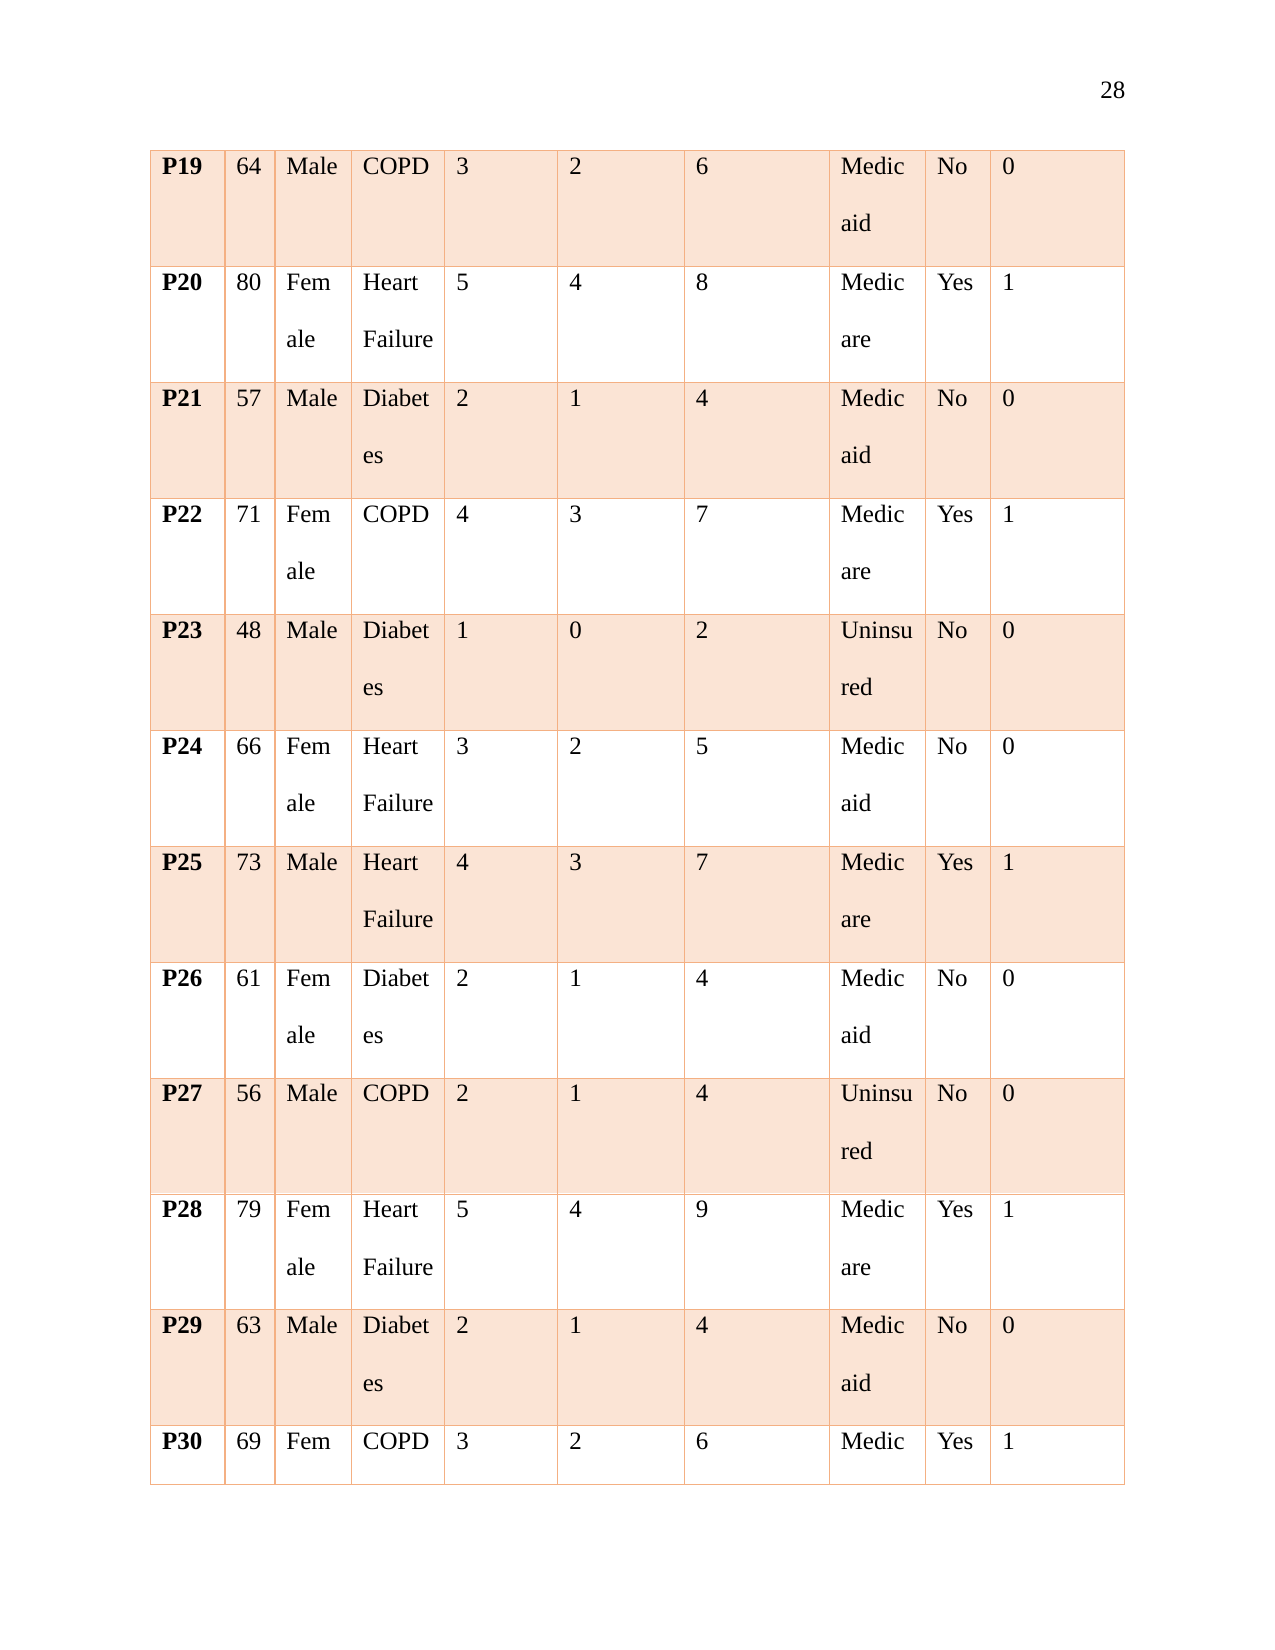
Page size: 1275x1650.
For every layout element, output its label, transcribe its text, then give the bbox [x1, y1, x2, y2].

table_cell No [926, 963, 990, 1077]
table_cell Medicare [830, 1195, 925, 1309]
table_cell 1 [991, 267, 1124, 382]
table_cell COPD [352, 1426, 444, 1484]
table_cell 0 [991, 963, 1124, 1077]
table_cell Female [276, 267, 351, 382]
table_cell 2 [558, 151, 684, 266]
table_cell P20 [151, 267, 224, 382]
table_cell Male [276, 1310, 351, 1425]
table_cell 80 [226, 267, 274, 382]
table_cell 71 [226, 499, 274, 614]
table_cell Medic [830, 1426, 925, 1484]
table_cell Male [276, 1079, 351, 1193]
table_cell P21 [151, 383, 224, 498]
table_cell 2 [445, 1079, 557, 1193]
table_cell 7 [685, 847, 829, 962]
table_cell No [926, 1079, 990, 1193]
table_cell 1 [445, 615, 557, 730]
table_cell 1 [558, 963, 684, 1077]
table_cell No [926, 151, 990, 266]
table_cell 0 [991, 1079, 1124, 1193]
table_cell No [926, 731, 990, 846]
table_cell Male [276, 383, 351, 498]
table_cell Yes [926, 1426, 990, 1484]
table_cell Uninsured [830, 615, 925, 730]
table_cell 9 [685, 1195, 829, 1309]
table_cell P27 [151, 1079, 224, 1193]
table_cell Uninsured [830, 1079, 925, 1193]
table_cell No [926, 383, 990, 498]
table_cell 69 [226, 1426, 274, 1484]
table_cell 6 [685, 151, 829, 266]
table_cell P23 [151, 615, 224, 730]
table_cell P25 [151, 847, 224, 962]
table_cell 0 [991, 151, 1124, 266]
table_cell P30 [151, 1426, 224, 1484]
table_cell No [926, 615, 990, 730]
table_cell P29 [151, 1310, 224, 1425]
table_cell 3 [445, 731, 557, 846]
table_cell Female [276, 963, 351, 1077]
table_cell 7 [685, 499, 829, 614]
table_cell 0 [991, 615, 1124, 730]
table_cell Diabetes [352, 1310, 444, 1425]
table_cell 64 [226, 151, 274, 266]
table_cell 1 [991, 1426, 1124, 1484]
table_cell 5 [445, 267, 557, 382]
table_cell 48 [226, 615, 274, 730]
table_cell 6 [685, 1426, 829, 1484]
table_cell Male [276, 615, 351, 730]
table_cell Female [276, 731, 351, 846]
table_cell 4 [685, 1310, 829, 1425]
table_cell 1 [558, 1079, 684, 1193]
table_cell Medicare [830, 847, 925, 962]
table_cell 1 [558, 1310, 684, 1425]
table_cell 3 [558, 499, 684, 614]
table_cell P28 [151, 1195, 224, 1309]
table_cell 0 [991, 1310, 1124, 1425]
table_cell 5 [685, 731, 829, 846]
table_cell 2 [558, 731, 684, 846]
table_cell 4 [558, 1195, 684, 1309]
table_cell P24 [151, 731, 224, 846]
table_cell 1 [991, 499, 1124, 614]
table_cell Medicaid [830, 151, 925, 266]
table_cell Heart Failure [352, 847, 444, 962]
table_cell 79 [226, 1195, 274, 1309]
table_cell 2 [558, 1426, 684, 1484]
table_cell No [926, 1310, 990, 1425]
table_cell 3 [445, 1426, 557, 1484]
table_cell Diabetes [352, 383, 444, 498]
table_cell 0 [991, 731, 1124, 846]
table_cell 61 [226, 963, 274, 1077]
table_cell Medicare [830, 267, 925, 382]
table_cell Diabetes [352, 615, 444, 730]
table_cell 4 [685, 963, 829, 1077]
table_cell Medicaid [830, 1310, 925, 1425]
table_cell COPD [352, 151, 444, 266]
table_cell 1 [558, 383, 684, 498]
table_cell 2 [685, 615, 829, 730]
table_cell 57 [226, 383, 274, 498]
table_cell Male [276, 847, 351, 962]
table_cell 1 [991, 847, 1124, 962]
table_cell 4 [558, 267, 684, 382]
table_cell Heart Failure [352, 731, 444, 846]
table_cell 8 [685, 267, 829, 382]
table_cell 0 [991, 383, 1124, 498]
table_cell 4 [685, 383, 829, 498]
table_cell COPD [352, 499, 444, 614]
table_cell 66 [226, 731, 274, 846]
table_cell 3 [445, 151, 557, 266]
table_cell Yes [926, 267, 990, 382]
table_cell P19 [151, 151, 224, 266]
table_cell Heart Failure [352, 267, 444, 382]
table_cell Male [276, 151, 351, 266]
table_cell Medicaid [830, 963, 925, 1077]
table_cell 2 [445, 1310, 557, 1425]
table_cell 4 [685, 1079, 829, 1193]
table_cell 63 [226, 1310, 274, 1425]
table_cell 5 [445, 1195, 557, 1309]
table_cell Medicaid [830, 731, 925, 846]
table_cell 4 [445, 499, 557, 614]
table_cell Diabetes [352, 963, 444, 1077]
table_cell Female [276, 1195, 351, 1309]
table_cell Yes [926, 1195, 990, 1309]
table_cell 73 [226, 847, 274, 962]
table_cell 1 [991, 1195, 1124, 1309]
table_cell 56 [226, 1079, 274, 1193]
table_cell Yes [926, 499, 990, 614]
table_cell Female [276, 499, 351, 614]
table_cell P26 [151, 963, 224, 1077]
table_cell COPD [352, 1079, 444, 1193]
table_cell P22 [151, 499, 224, 614]
table_cell 2 [445, 383, 557, 498]
table_cell 3 [558, 847, 684, 962]
table_cell Medicaid [830, 383, 925, 498]
table_cell Fem [276, 1426, 351, 1484]
table_cell Medicare [830, 499, 925, 614]
table_cell 2 [445, 963, 557, 1077]
table_cell 4 [445, 847, 557, 962]
table_cell 0 [558, 615, 684, 730]
table_cell Yes [926, 847, 990, 962]
table_cell Heart Failure [352, 1195, 444, 1309]
